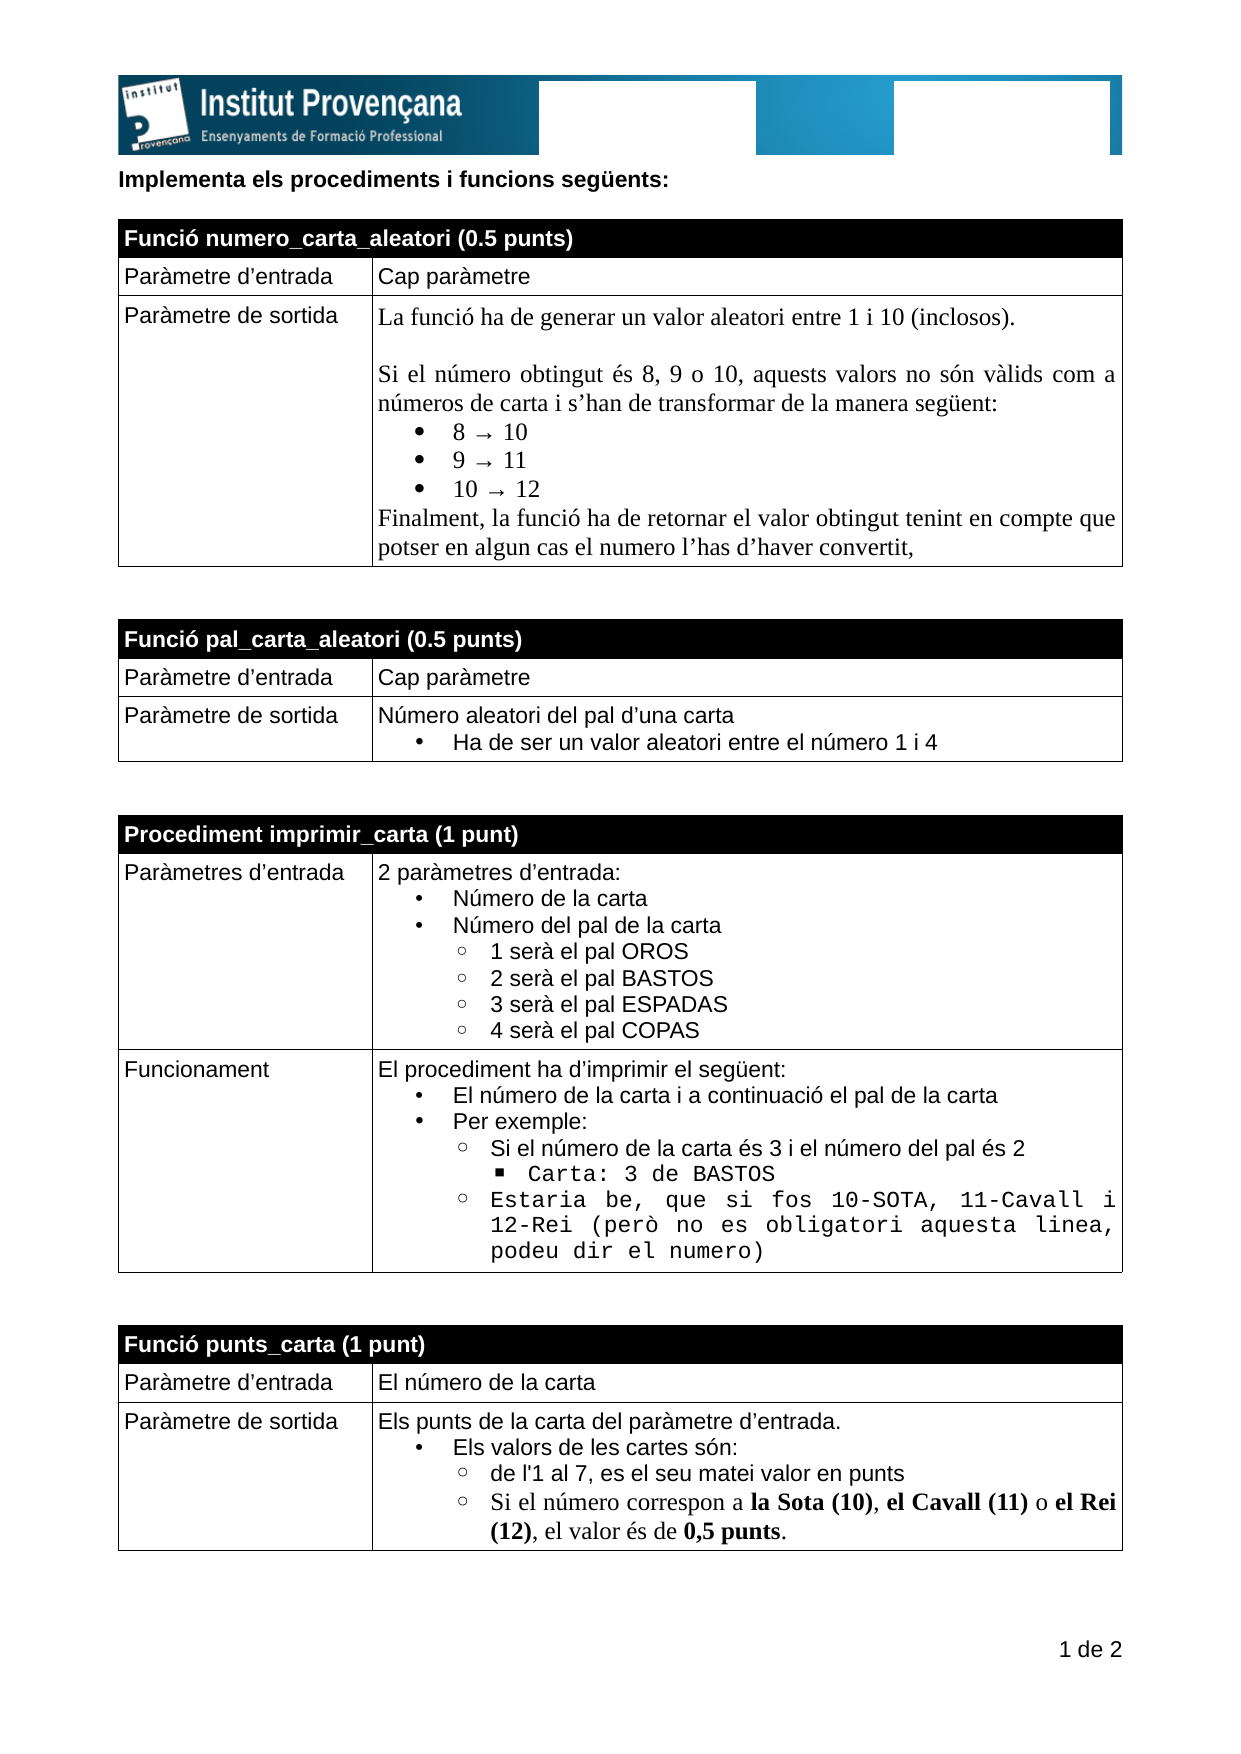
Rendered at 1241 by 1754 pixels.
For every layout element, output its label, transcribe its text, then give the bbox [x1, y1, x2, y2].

table_cell Paràmetre d’entrada [119, 1364, 372, 1401]
table_cell La funció ha de generar un valor aleatori entre 1 i 10 (inclosos). Si el número obtingut és 8, 9 o 10, aquests valors no són vàlids com a números de carta i s’han de transformar de la manera següent: 8 → 10 9 → 11 10 → 12 Finalment, la funció ha de retornar el valor obtingut tenint en compte que potser en algun cas el numero l’has d’haver convertit, [373, 296, 1122, 566]
table_cell Paràmetre de sortida [119, 1403, 372, 1550]
table_cell Els punts de la carta del paràmetre d’entrada. Els valors de les cartes són: de l'1 al 7, es el seu matei valor en punts Si el número correspon a la Sota (10), el Cavall (11) o el Rei (12), el valor és de 0,5 punts. [373, 1403, 1122, 1550]
table_header Procediment imprimir_carta (1 punt) [119, 816, 1122, 853]
table_cell Cap paràmetre [373, 659, 1122, 696]
table_cell El procediment ha d’imprimir el següent: El número de la carta i a continuació el pal de la carta Per exemple: Si el número de la carta és 3 i el número del pal és 2 Carta: 3 de BASTOS Estaria be, que si fos 10-SOTA, 11-Cavall i 12-Rei (però no es obligatori aquesta linea, podeu dir el numero) [373, 1050, 1122, 1271]
text Implementa els procediments i funcions següents: [118, 166, 1122, 192]
table_cell Paràmetres d’entrada [119, 854, 372, 1049]
table_header Funció numero_carta_aleatori (0.5 punts) [119, 220, 1122, 257]
table_cell 2 paràmetres d’entrada: Número de la carta Número del pal de la carta 1 serà el pal OROS 2 serà el pal BASTOS 3 serà el pal ESPADAS 4 serà el pal COPAS [373, 854, 1122, 1049]
table_cell Número aleatori del pal d’una carta Ha de ser un valor aleatori entre el número 1 i 4 [373, 697, 1122, 761]
table_header Funció pal_carta_aleatori (0.5 punts) [119, 620, 1122, 658]
table_cell Paràmetre de sortida [119, 697, 372, 761]
table_cell Paràmetre de sortida [119, 296, 372, 566]
table_cell El número de la carta [373, 1364, 1122, 1401]
table_header Funció punts_carta (1 punt) [119, 1326, 1122, 1363]
table_cell Funcionament [119, 1050, 372, 1271]
table_cell Paràmetre d’entrada [119, 659, 372, 696]
table_cell Cap paràmetre [373, 258, 1122, 295]
table_cell Paràmetre d’entrada [119, 258, 372, 295]
